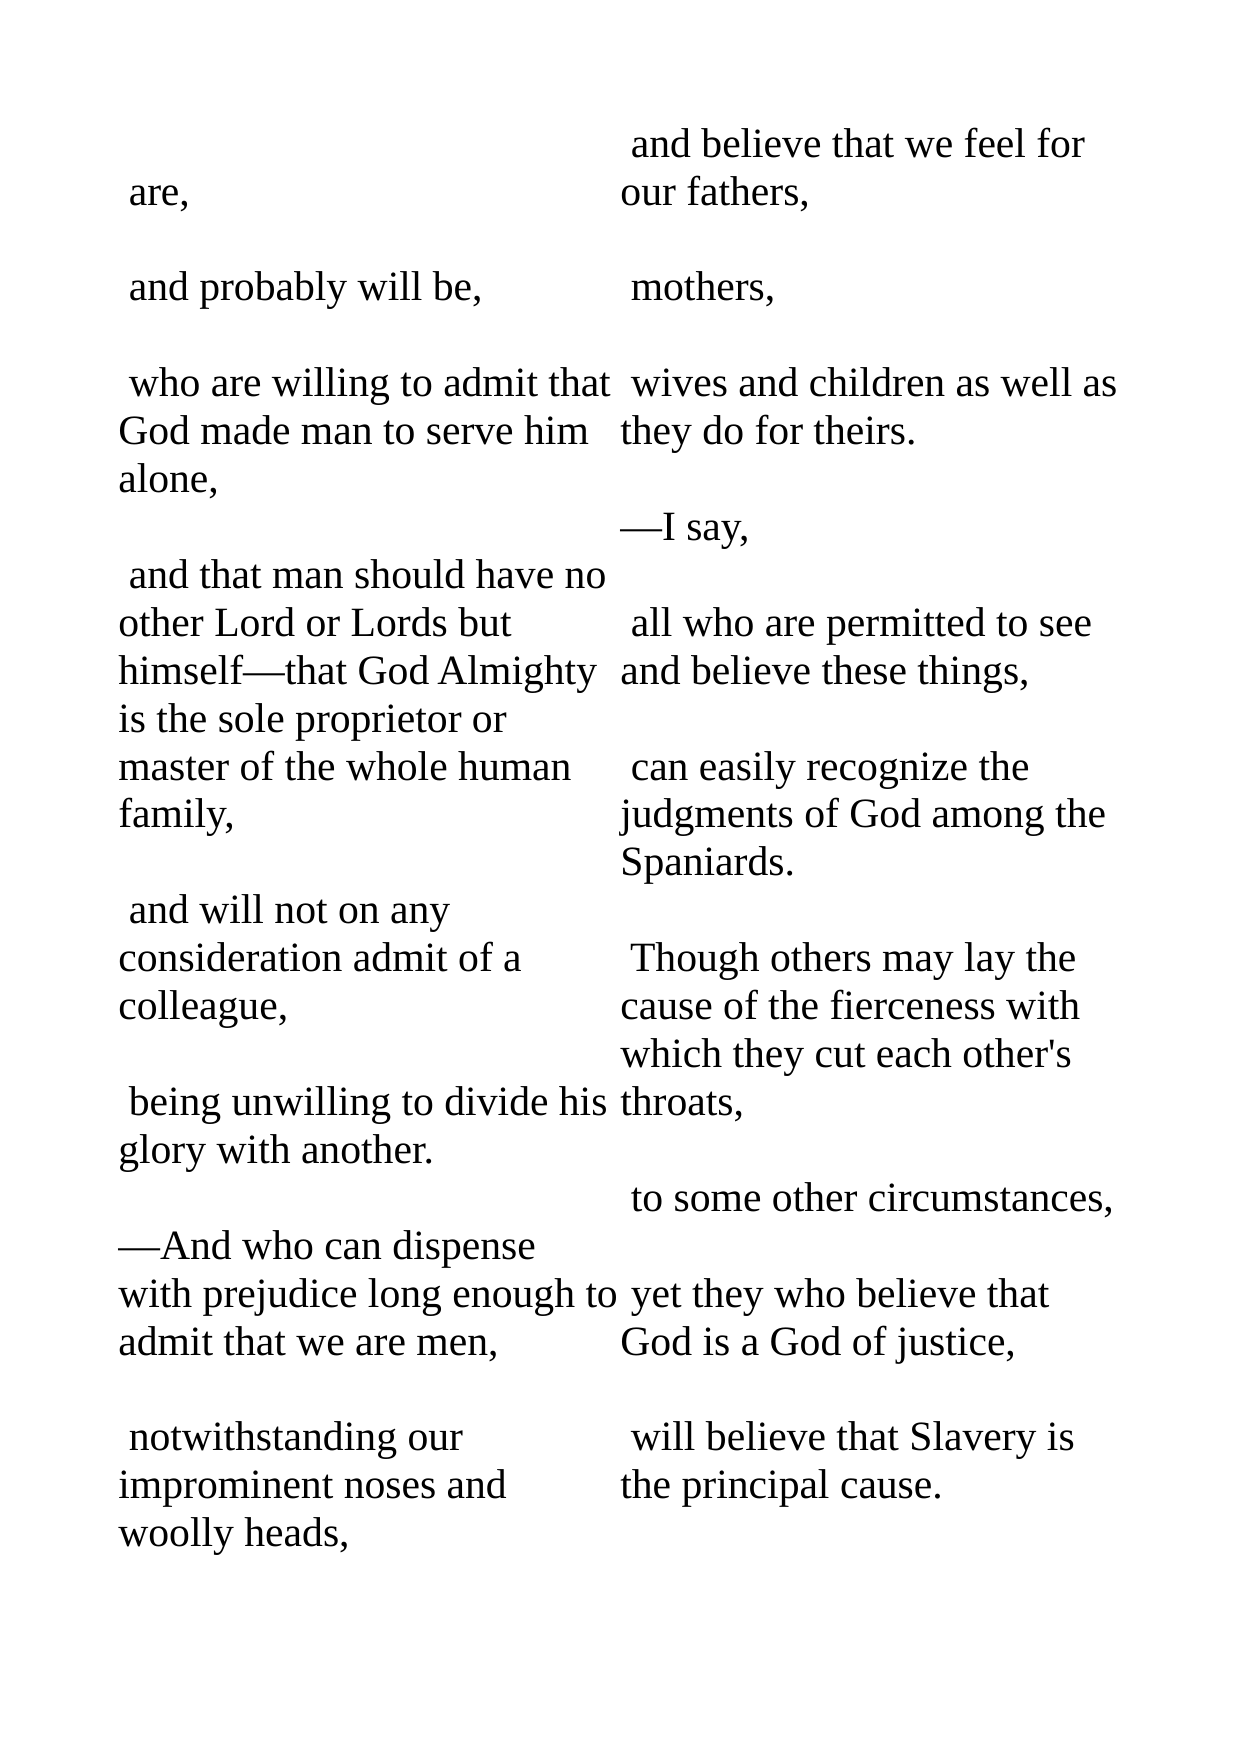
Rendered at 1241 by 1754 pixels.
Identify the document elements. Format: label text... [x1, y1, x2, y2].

text and will not on any consideration admit of a colleague, [118, 885, 620, 1028]
text who are willing to admit that God made man to serve him alone, [118, 358, 620, 501]
text —And who can dispense with prejudice long enough to admit that we are men, [118, 1220, 620, 1364]
text to some other circumstances, [620, 1172, 1122, 1220]
text —I say, [620, 501, 1122, 549]
text are, [118, 166, 620, 214]
text yet they who believe that God is a God of justice, [620, 1268, 1122, 1364]
text wives and children as well as they do for theirs. [620, 358, 1122, 453]
text being unwilling to divide his glory with another. [118, 1076, 620, 1172]
text notwithstanding our improminent noses and woolly heads, [118, 1412, 620, 1556]
text mothers, [620, 262, 1122, 310]
text Though others may lay the cause of the fierceness with which they cut each other's throats, [620, 933, 1122, 1124]
text all who are permitted to see and believe these things, [620, 597, 1122, 693]
text and that man should have no other Lord or Lords but himself—that God Almighty is the sole proprietor or master of the whole human family, [118, 549, 620, 837]
text and believe that we feel for our fathers, [620, 118, 1122, 214]
text and probably will be, [118, 262, 620, 310]
text can easily recognize the judgments of God among the Spaniards. [620, 741, 1122, 885]
text will believe that Slavery is the principal cause. [620, 1412, 1122, 1508]
